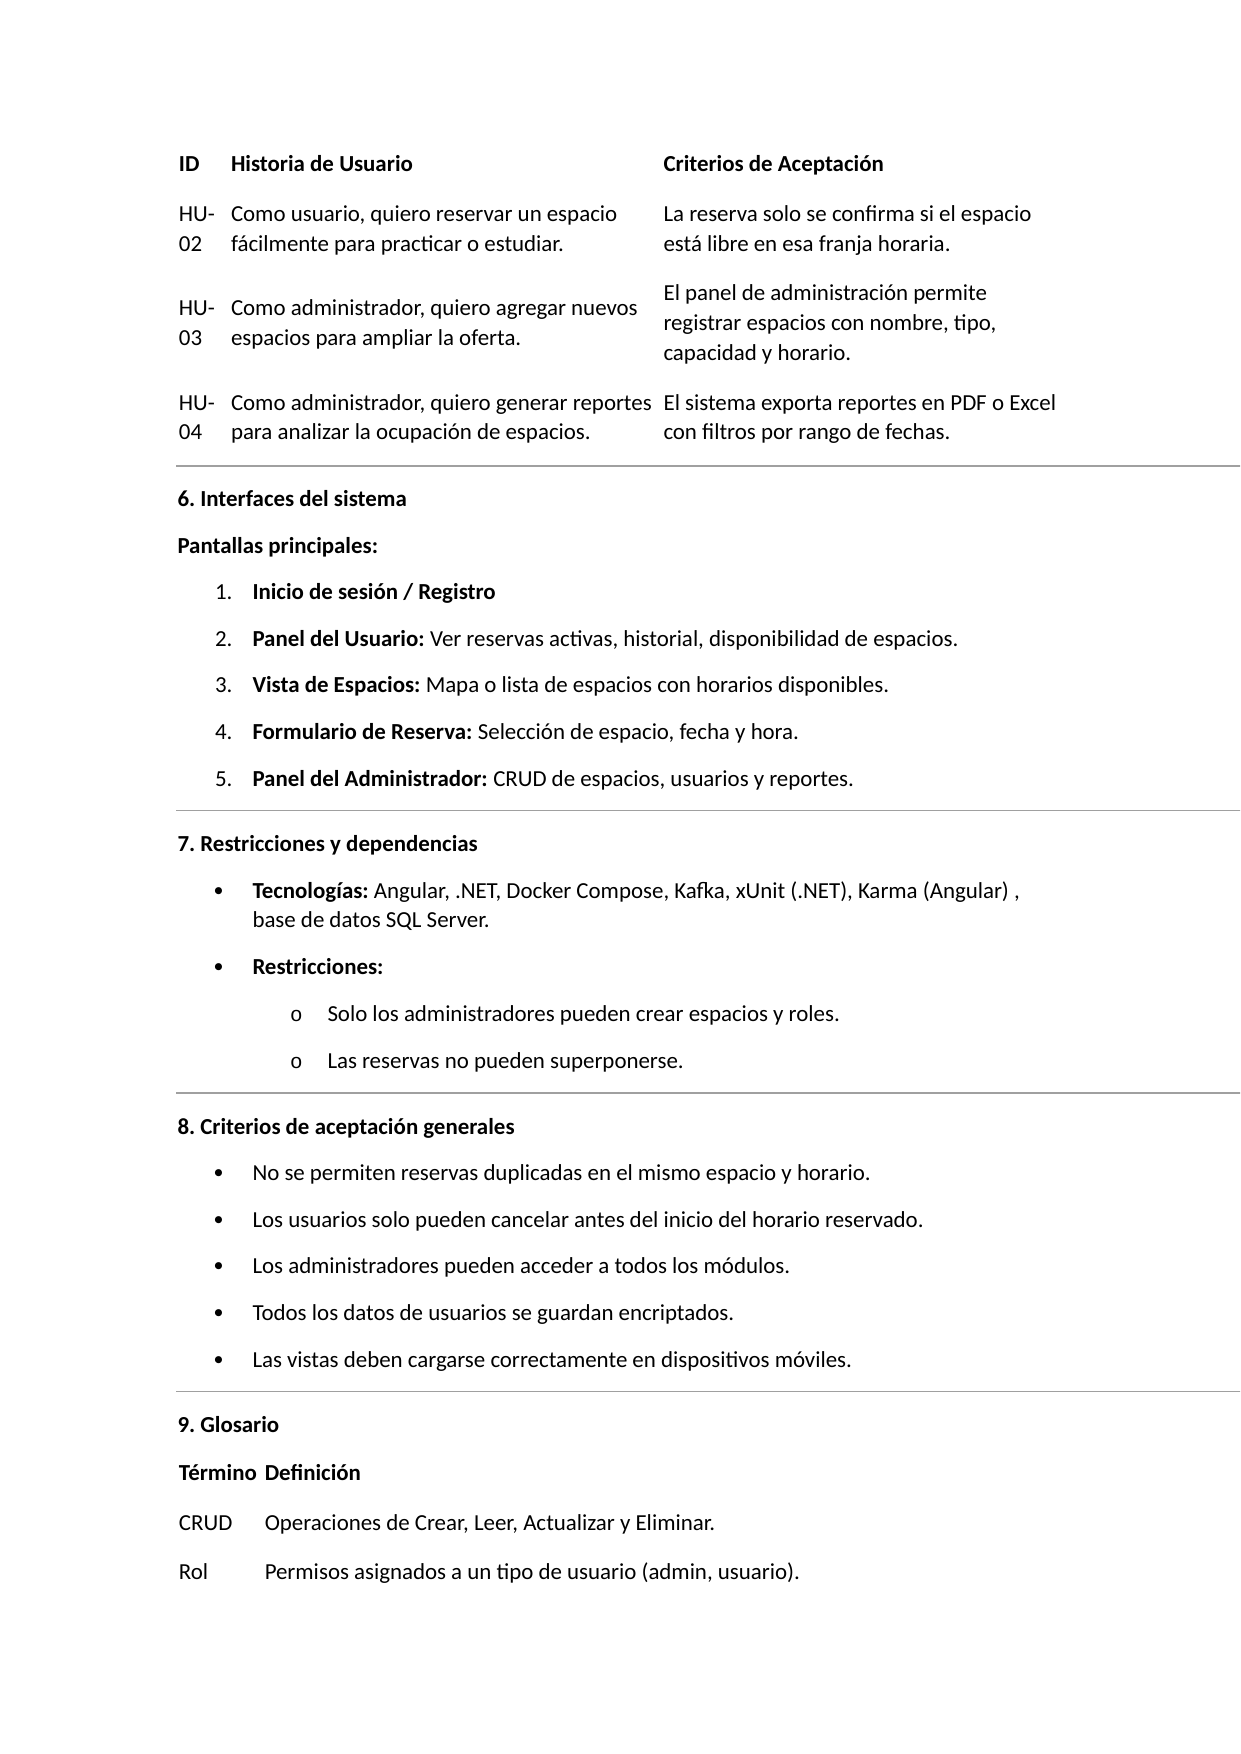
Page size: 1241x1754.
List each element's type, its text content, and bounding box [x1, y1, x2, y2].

table_header Definición [263, 1457, 853, 1506]
list Panel del Administrador: CRUD de espacios, usuarios y reportes. [215, 764, 1063, 792]
list Las vistas deben cargarse correctamente en dispositivos móviles. [215, 1345, 1063, 1373]
text 8. Criterios de aceptación generales [177, 1112, 1063, 1140]
list Vista de Espacios: Mapa o lista de espacios con horarios disponibles. [215, 671, 1063, 699]
list Los usuarios solo pueden cancelar antes del inicio del horario reservado. [215, 1205, 1063, 1233]
list Panel del Usuario: Ver reservas activas, historial, disponibilidad de espacios. [215, 624, 1063, 652]
list Inicio de sesión / Registro [215, 577, 1063, 606]
table_header Historia de Usuario [229, 148, 662, 197]
table_header Término [177, 1457, 263, 1506]
table_cell El panel de administración permite registrar espacios con nombre, tipo, capacidad y horario. [662, 277, 1063, 386]
table_header ID [177, 148, 229, 197]
table_cell Como administrador, quiero agregar nuevos espacios para ampliar la oferta. [229, 277, 662, 386]
table_cell Permisos asignados a un tipo de usuario (admin, usuario). [263, 1556, 853, 1606]
list Solo los administradores pueden crear espacios y roles. [290, 999, 1063, 1027]
table_header Criterios de Aceptación [662, 148, 1063, 197]
text 7. Restricciones y dependencias [177, 829, 1063, 857]
table_cell HU-03 [177, 277, 229, 386]
list Restricciones: [215, 952, 1063, 980]
list Los administradores pueden acceder a todos los módulos. [215, 1252, 1063, 1280]
table_cell CRUD [177, 1506, 263, 1556]
text 6. Interfaces del sistema [177, 484, 1063, 512]
table_cell Como usuario, quiero reservar un espacio fácilmente para practicar o estudiar. [229, 197, 662, 277]
table_cell El sistema exporta reportes en PDF o Excel con filtros por rango de fechas. [662, 386, 1063, 465]
table_cell Como administrador, quiero generar reportes para analizar la ocupación de espacios. [229, 386, 662, 465]
list Tecnologías: Angular, .NET, Docker Compose, Kafka, xUnit (.NET), Karma (Angular) , base de datos SQL Server. [215, 876, 1063, 934]
list Todos los datos de usuarios se guardan encriptados. [215, 1298, 1063, 1326]
table_cell HU-04 [177, 386, 229, 465]
table_cell HU-02 [177, 197, 229, 277]
list No se permiten reservas duplicadas en el mismo espacio y horario. [215, 1158, 1063, 1187]
list Las reservas no pueden superponerse. [290, 1046, 1063, 1074]
text 9. Glosario [177, 1410, 1063, 1438]
table_cell Rol [177, 1556, 263, 1606]
list Formulario de Reserva: Selección de espacio, fecha y hora. [215, 717, 1063, 745]
table_cell Operaciones de Crear, Leer, Actualizar y Eliminar. [263, 1506, 853, 1556]
table_cell La reserva solo se confirma si el espacio está libre en esa franja horaria. [662, 197, 1063, 277]
text Pantallas principales: [177, 531, 1063, 559]
